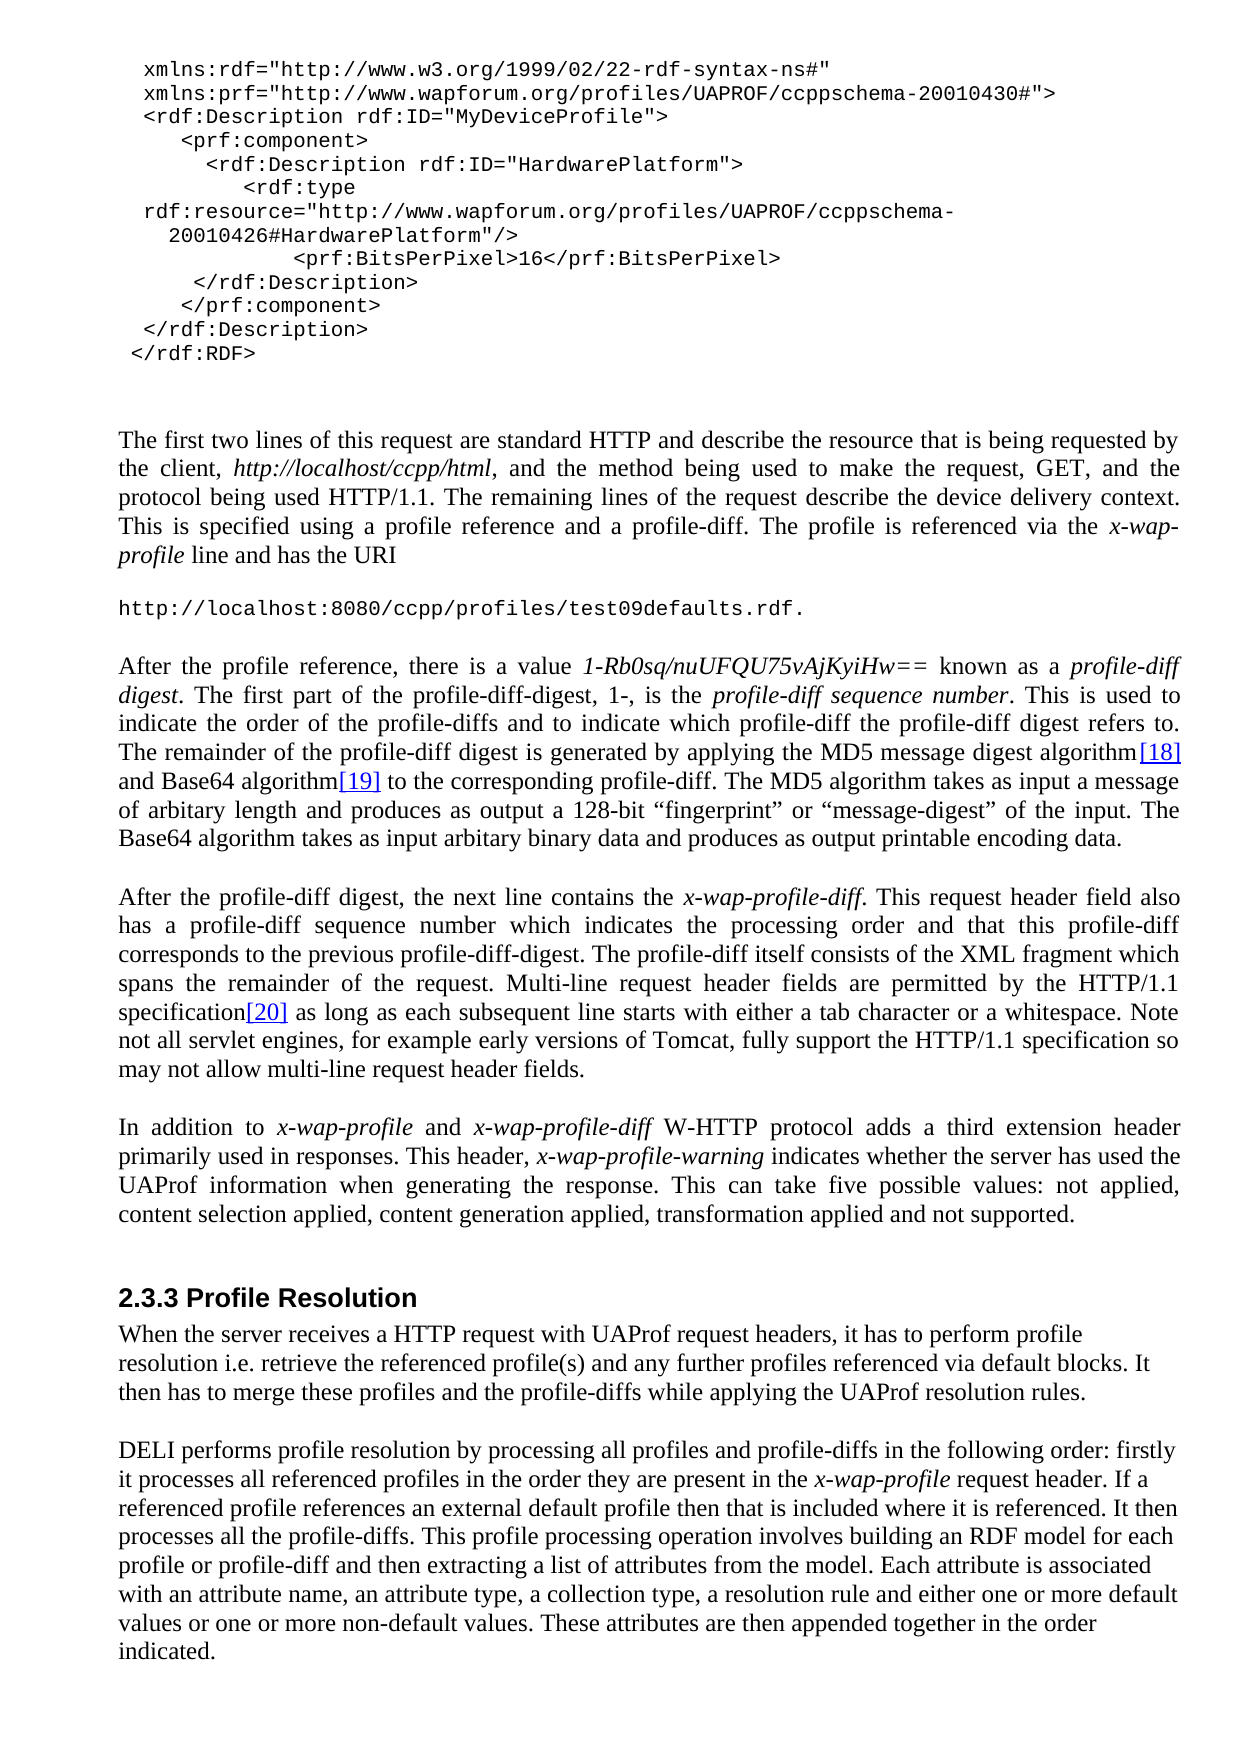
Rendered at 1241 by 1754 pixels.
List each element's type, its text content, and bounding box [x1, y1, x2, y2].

text </rdf:Description> [118, 272, 1181, 296]
text <prf:BitsPerPixel>16</prf:BitsPerPixel> [118, 248, 1181, 272]
text DELI performs profile resolution by processing all profiles and profile-diffs in the following order: firstly it processes all referenced profiles in the order they are present in the x-wap-profile request header. If a referenced profile references an external default profile then that is included where it is referenced. It then processes all the profile-diffs. This profile processing operation involves building an RDF model for each profile or profile-diff and then extracting a list of attributes from the model. Each attribute is associated with an attribute name, an attribute type, a collection type, a resolution rule and either one or more default values or one or more non-default values. These attributes are then appended together in the order indicated. [118, 1435, 1181, 1665]
text </rdf:Description> [118, 319, 1181, 343]
text <rdf:type [118, 177, 1181, 201]
text </prf:component> [118, 296, 1181, 319]
text <rdf:Description rdf:ID="HardwarePlatform"> [118, 154, 1181, 177]
text http://localhost:8080/ccpp/profiles/test09defaults.rdf. [118, 598, 1181, 622]
text rdf:resource="http://www.wapforum.org/profiles/UAPROF/ccppschema- [118, 201, 1181, 224]
text In addition to x-wap-profile and x-wap-profile-diff W-HTTP protocol adds a third extension header primarily used in responses. This header, x-wap-profile-warning indicates whether the server has used the UAProf information when generating the response. This can take five possible values: not applied, content selection applied, content generation applied, transformation applied and not supported. [118, 1112, 1181, 1227]
text </rdf:RDF> [118, 343, 1181, 366]
text After the profile-diff digest, the next line contains the x-wap-profile-diff. This request header field also has a profile-diff sequence number which indicates the processing order and that this profile-diff corresponds to the previous profile-diff-digest. The profile-diff itself consists of the XML fragment which spans the remainder of the request. Multi-line request header fields are permitted by the HTTP/1.1 specification[20] as long as each subsequent line starts with either a tab character or a whitespace. Note not all servlet engines, for example early versions of Tomcat, fully support the HTTP/1.1 specification so may not allow multi-line request header fields. [118, 882, 1181, 1083]
text <prf:component> [118, 130, 1181, 154]
text After the profile reference, there is a value 1-Rb0sq/nuUFQU75vAjKyiHw== known as a profile-diff digest. The first part of the profile-diff-digest, 1-, is the profile-diff sequence number. This is used to indicate the order of the profile-diffs and to indicate which profile-diff the profile-diff digest refers to. The remainder of the profile-diff digest is generated by applying the MD5 message digest algorithm[18] and Base64 algorithm[19] to the corresponding profile-diff. The MD5 algorithm takes as input a message of arbitary length and produces as output a 128-bit “fingerprint” or “message-digest” of the input. The Base64 algorithm takes as input arbitary binary data and produces as output printable encoding data. [118, 651, 1181, 852]
text xmlns:rdf="http://www.w3.org/1999/02/22-rdf-syntax-ns#" [118, 59, 1181, 83]
text <rdf:Description rdf:ID="MyDeviceProfile"> [118, 106, 1181, 130]
text xmlns:prf="http://www.wapforum.org/profiles/UAPROF/ccppschema-20010430#"> [118, 83, 1181, 106]
text When the server receives a HTTP request with UAProf request headers, it has to perform profile resolution i.e. retrieve the referenced profile(s) and any further profiles referenced via default blocks. It then has to merge these profiles and the profile-diffs while applying the UAProf resolution rules. [118, 1319, 1181, 1406]
text 20010426#HardwarePlatform"/> [118, 224, 1181, 248]
text The first two lines of this request are standard HTTP and describe the resource that is being requested by the client, http://localhost/ccpp/html, and the method being used to make the request, GET, and the protocol being used HTTP/1.1. The remaining lines of the request describe the device delivery context. This is specified using a profile reference and a profile-diff. The profile is referenced via the x-wap-profile line and has the URI [118, 425, 1181, 568]
subtitle 2.3.3 Profile Resolution [118, 1282, 1181, 1313]
